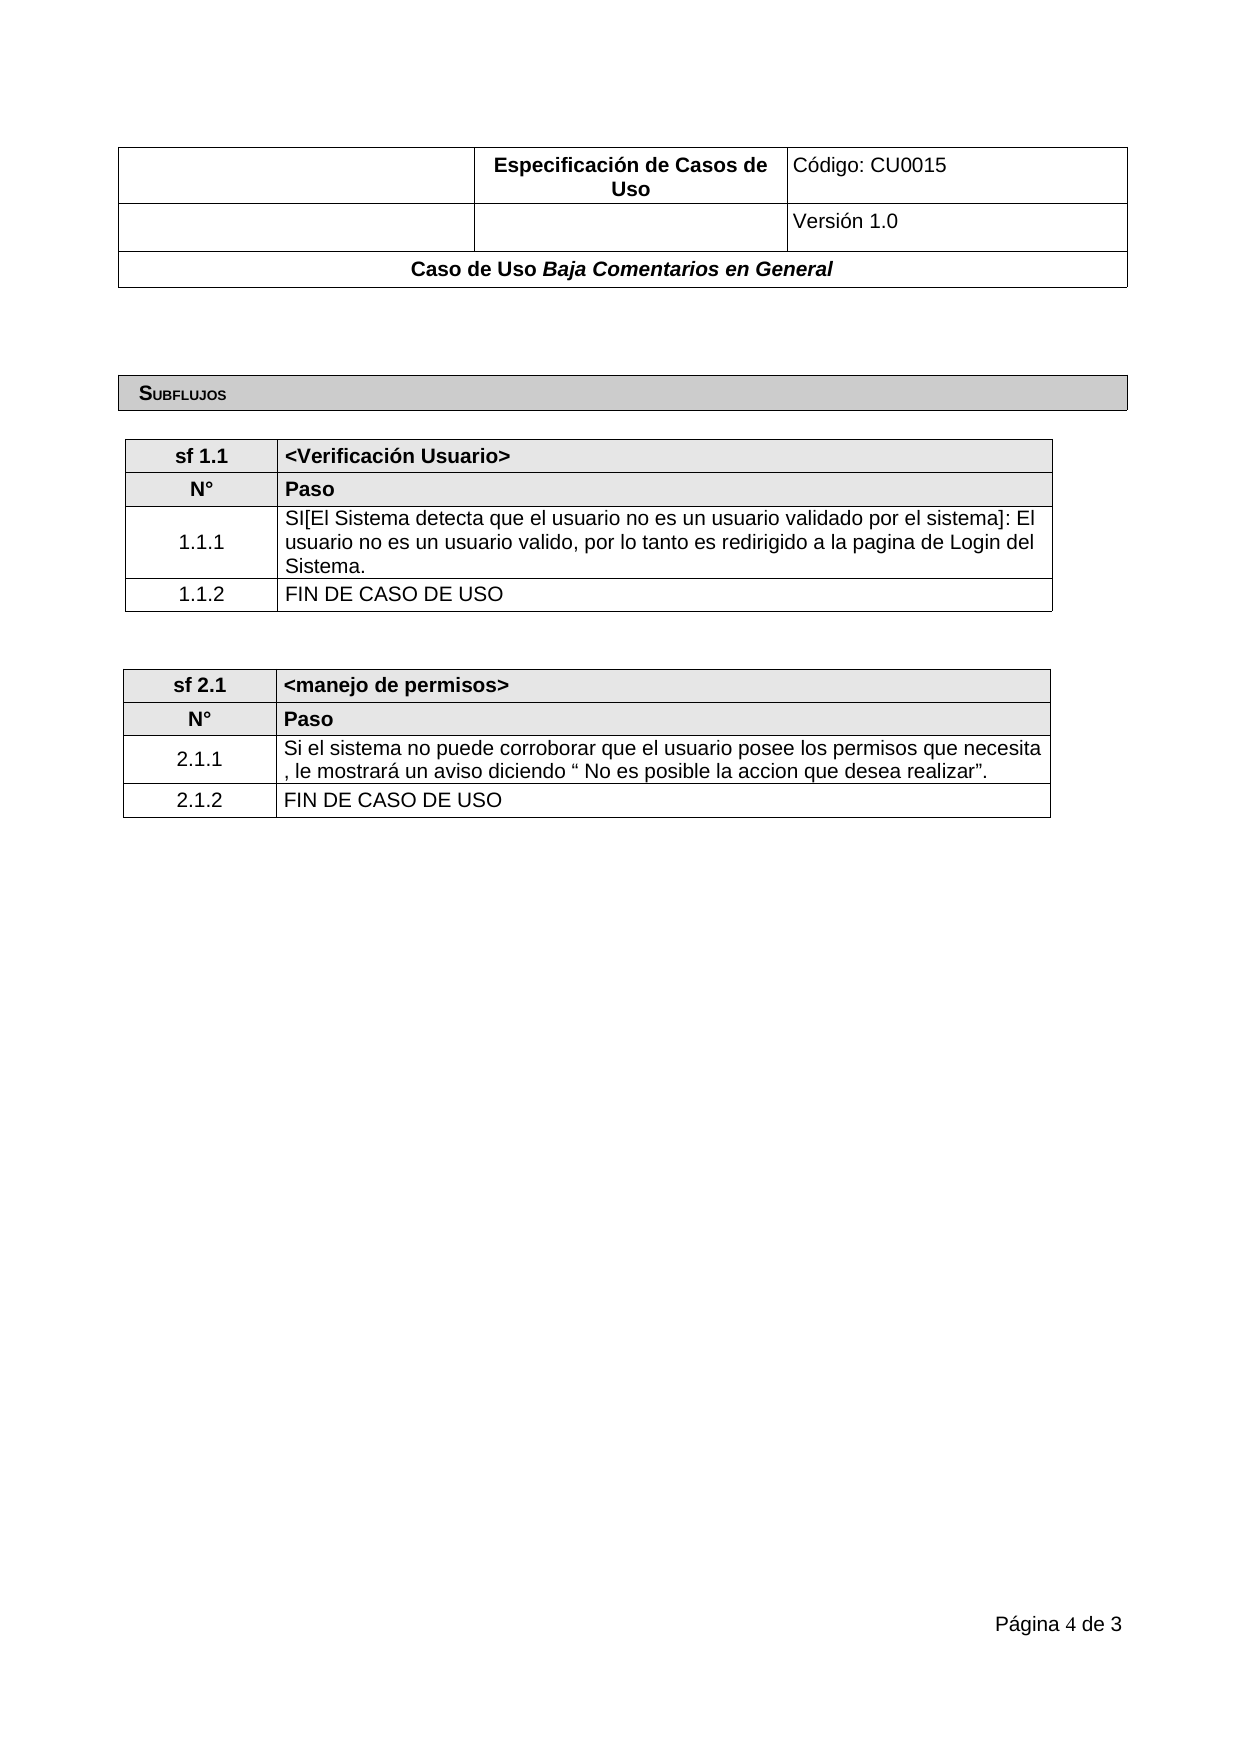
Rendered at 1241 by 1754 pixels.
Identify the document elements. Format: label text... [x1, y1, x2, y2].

table_cell 1.1.2 [126, 579, 277, 611]
table_header <manejo de permisos> [277, 670, 1050, 702]
table_header Subflujos [119, 376, 1127, 410]
table_header <Verificación Usuario> [278, 440, 1052, 472]
table_header sf 2.1 [124, 670, 276, 702]
table_cell Paso [278, 473, 1052, 506]
table_cell N° [124, 703, 276, 735]
table_header sf 1.1 [126, 440, 277, 472]
table_cell Si el sistema no puede corroborar que el usuario posee los permisos que necesita , le mostrará un aviso diciendo “ No es posible la accion que desea realizar”. [277, 736, 1050, 783]
table_cell FIN DE CASO DE USO [278, 579, 1052, 611]
table_cell Paso [277, 703, 1050, 735]
table_cell 2.1.1 [124, 736, 276, 783]
table_cell N° [126, 473, 277, 506]
table_cell FIN DE CASO DE USO [277, 784, 1050, 817]
table_cell 2.1.2 [124, 784, 276, 817]
table_cell 1.1.1 [126, 507, 277, 578]
table_cell SI[El Sistema detecta que el usuario no es un usuario validado por el sistema]: El usuario no es un usuario valido, por lo tanto es redirigido a la pagina de Login del Sistema. [278, 507, 1052, 578]
